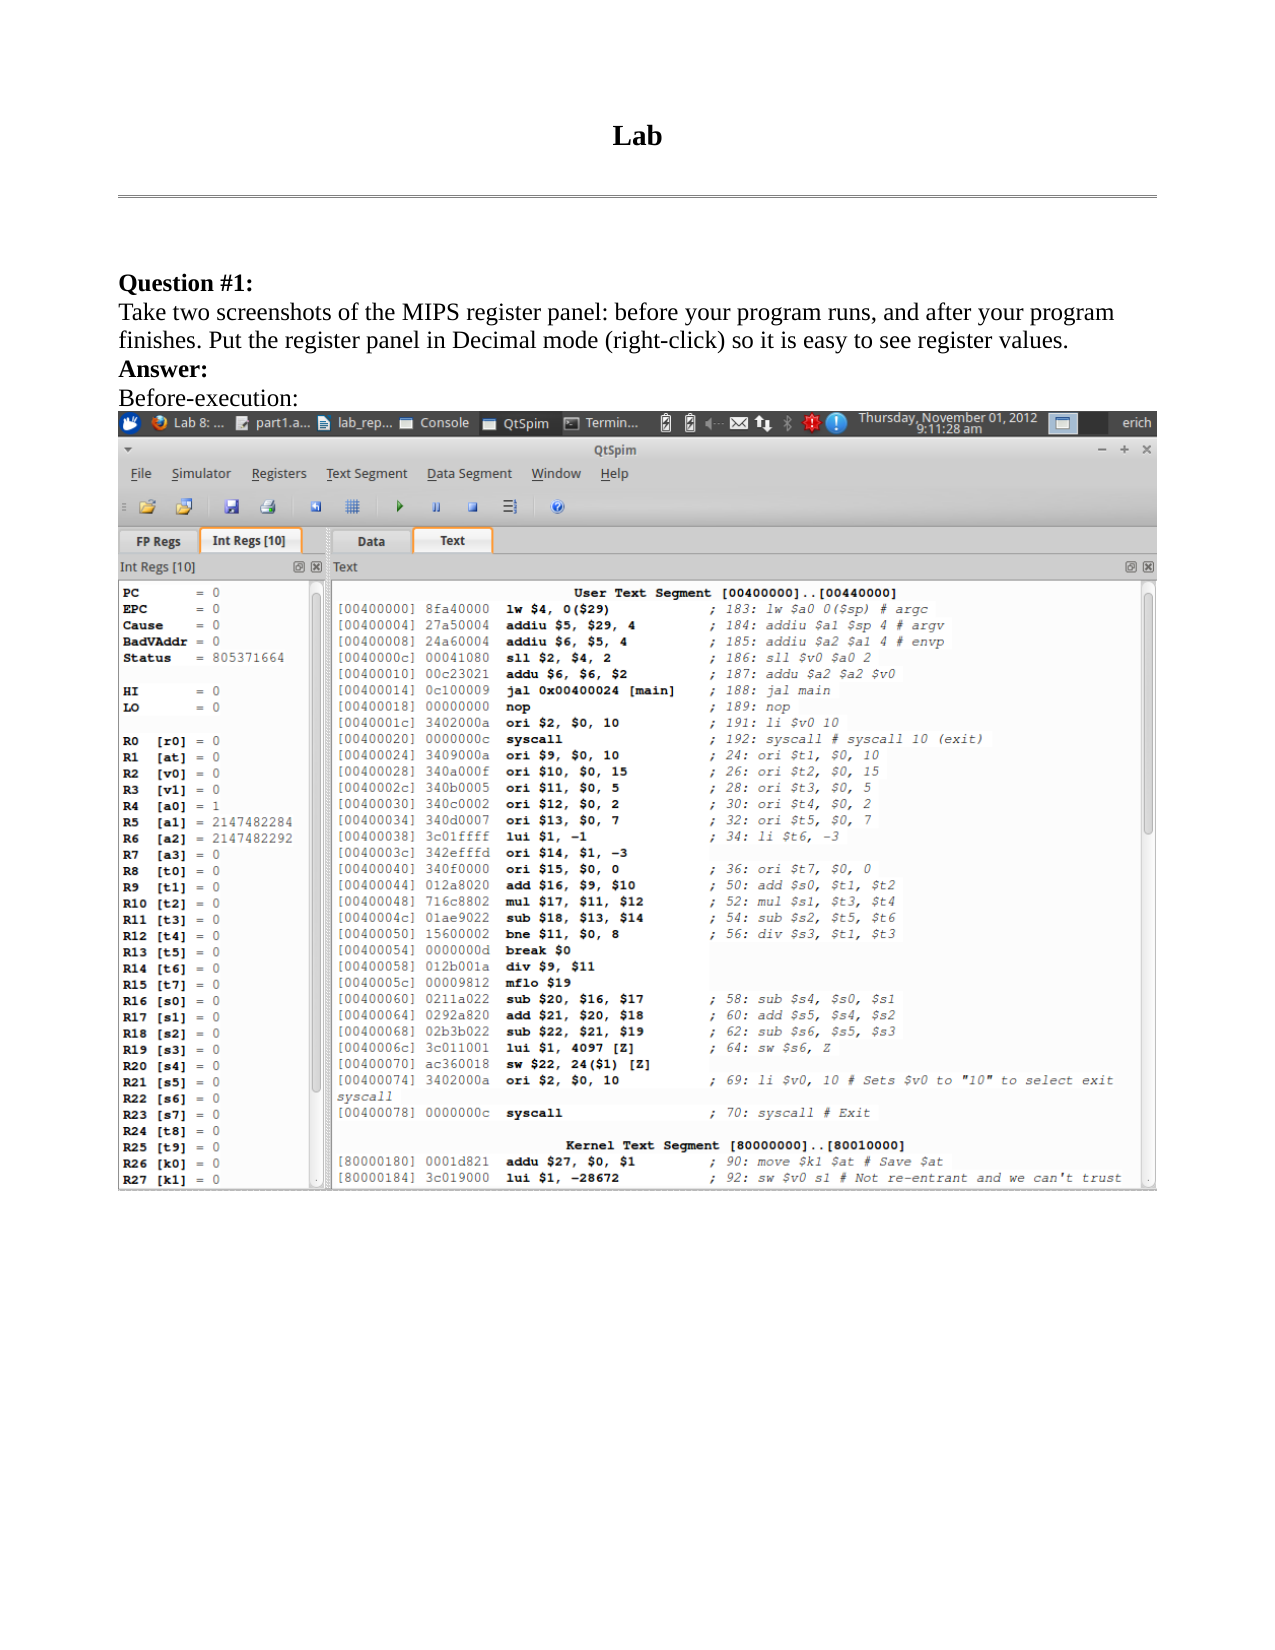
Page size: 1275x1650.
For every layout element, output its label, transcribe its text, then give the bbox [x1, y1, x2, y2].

text Lab [118, 118, 1157, 152]
picture [118, 411, 1157, 1191]
text Take two screenshots of the MIPS register panel: before your program runs, and after your program finishes. Put the register panel in Decimal mode (right-click) so it is easy to see register values. [118, 297, 1157, 354]
text Question #1: [118, 268, 1157, 297]
text Answer: [118, 354, 1157, 383]
text Before-execution: [118, 383, 1157, 411]
